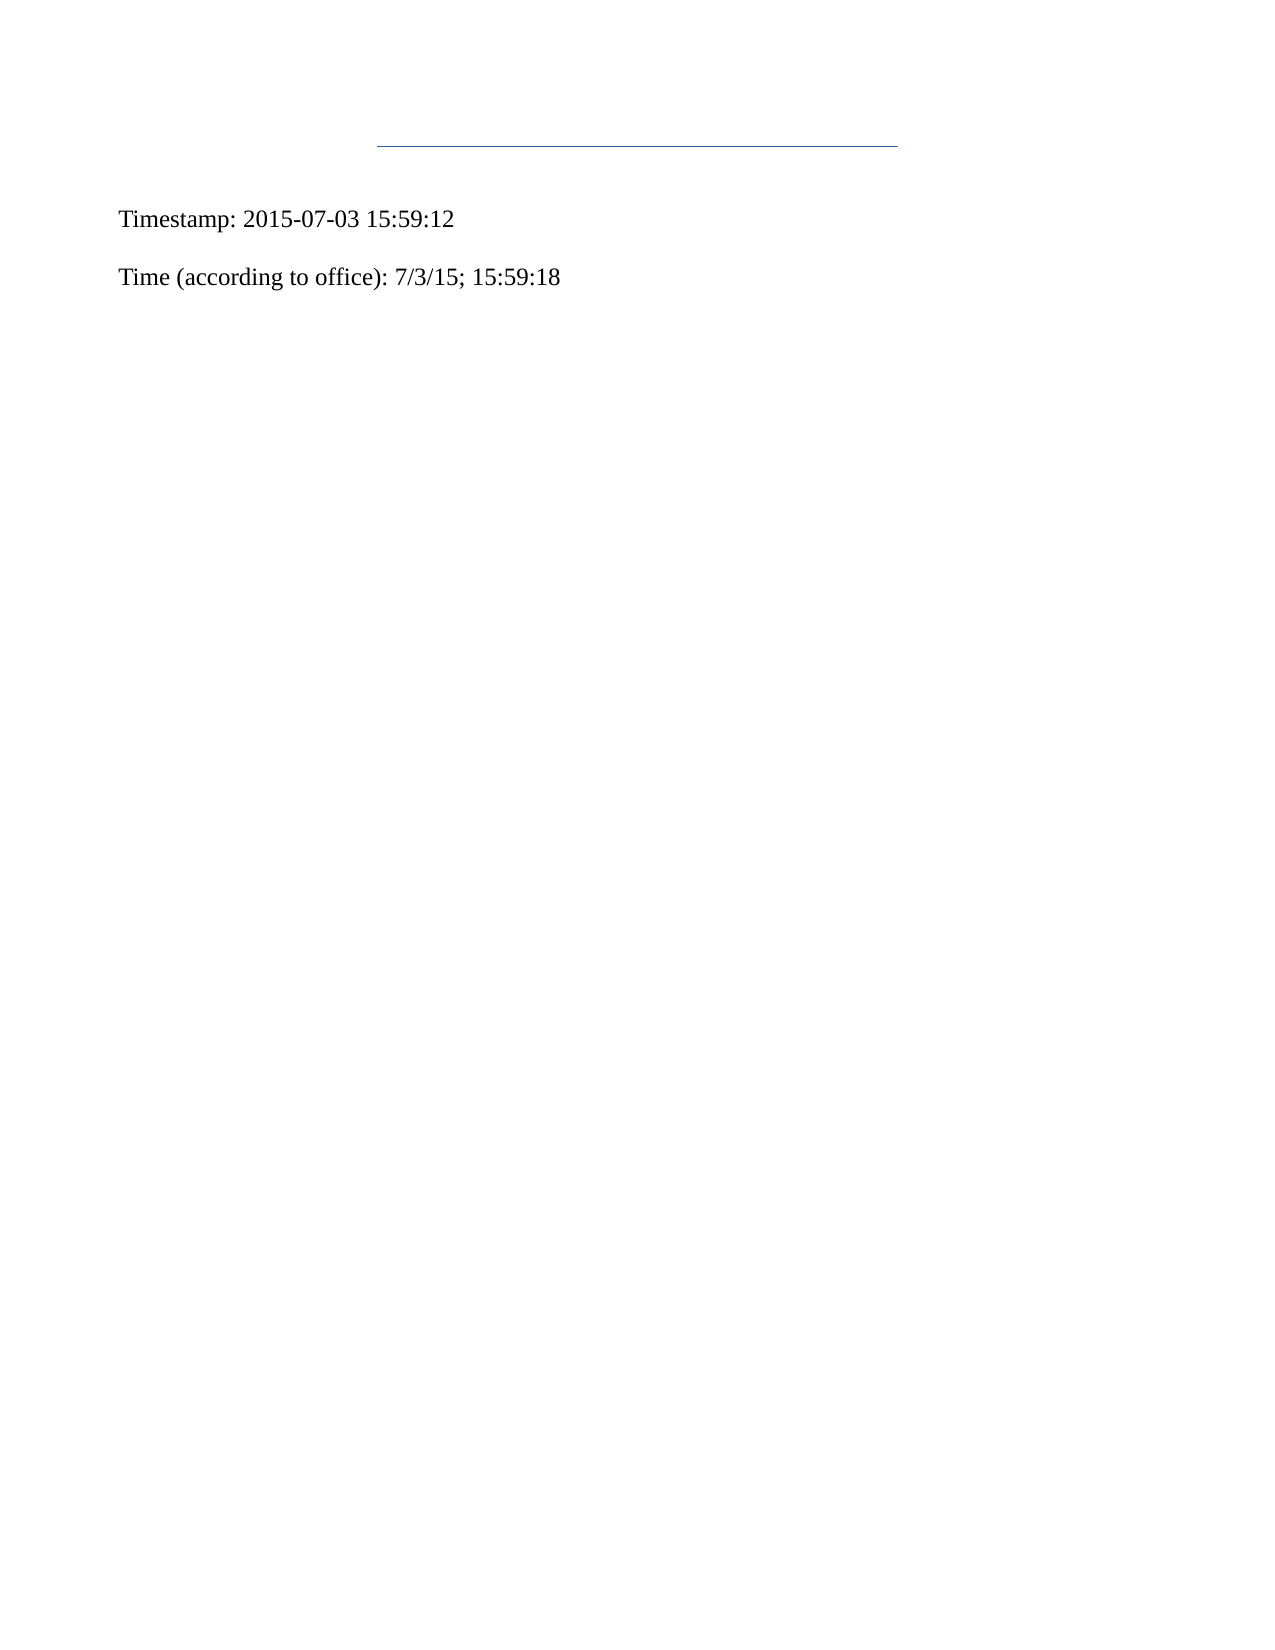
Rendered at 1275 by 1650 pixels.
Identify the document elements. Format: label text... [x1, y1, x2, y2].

text Timestamp: 2015-07-03 15:59:12 [118, 176, 1157, 262]
text Time (according to office): 7/3/15; 15:59:12 [118, 262, 1157, 291]
